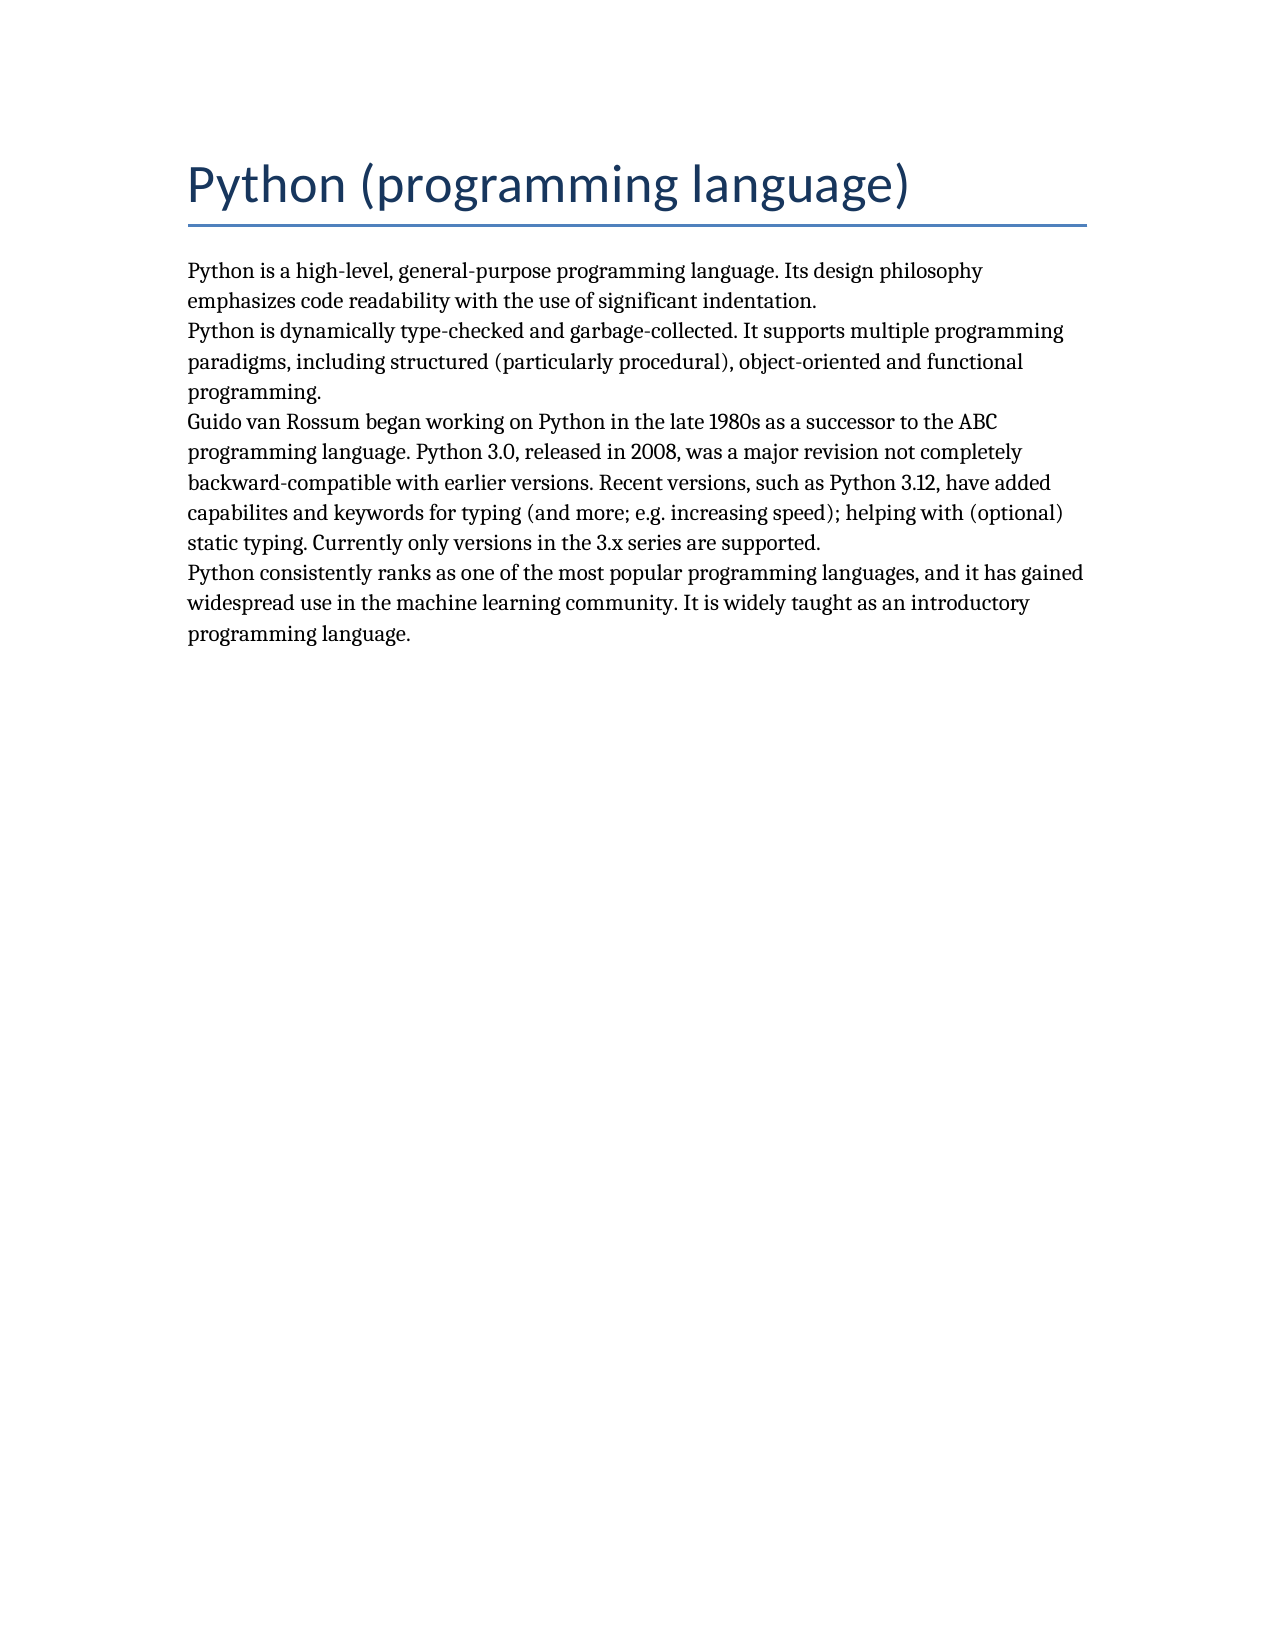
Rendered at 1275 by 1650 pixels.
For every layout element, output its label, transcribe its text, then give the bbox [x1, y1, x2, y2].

title Python (programming language) [187, 150, 1087, 227]
text Python is a high-level, general-purpose programming language. Its design philosophy emphasizes code readability with the use of significant indentation. Python is dynamically type-checked and garbage-collected. It supports multiple programming paradigms, including structured (particularly procedural), object-oriented and functional programming. Guido van Rossum began working on Python in the late 1980s as a successor to the ABC programming language. Python 3.0, released in 2008, was a major revision not completely backward-compatible with earlier versions. Recent versions, such as Python 3.12, have added capabilites and keywords for typing (and more; e.g. increasing speed); helping with (optional) static typing. Currently only versions in the 3.x series are supported. Python consistently ranks as one of the most popular programming languages, and it has gained widespread use in the machine learning community. It is widely taught as an introductory programming language. [187, 258, 1087, 647]
